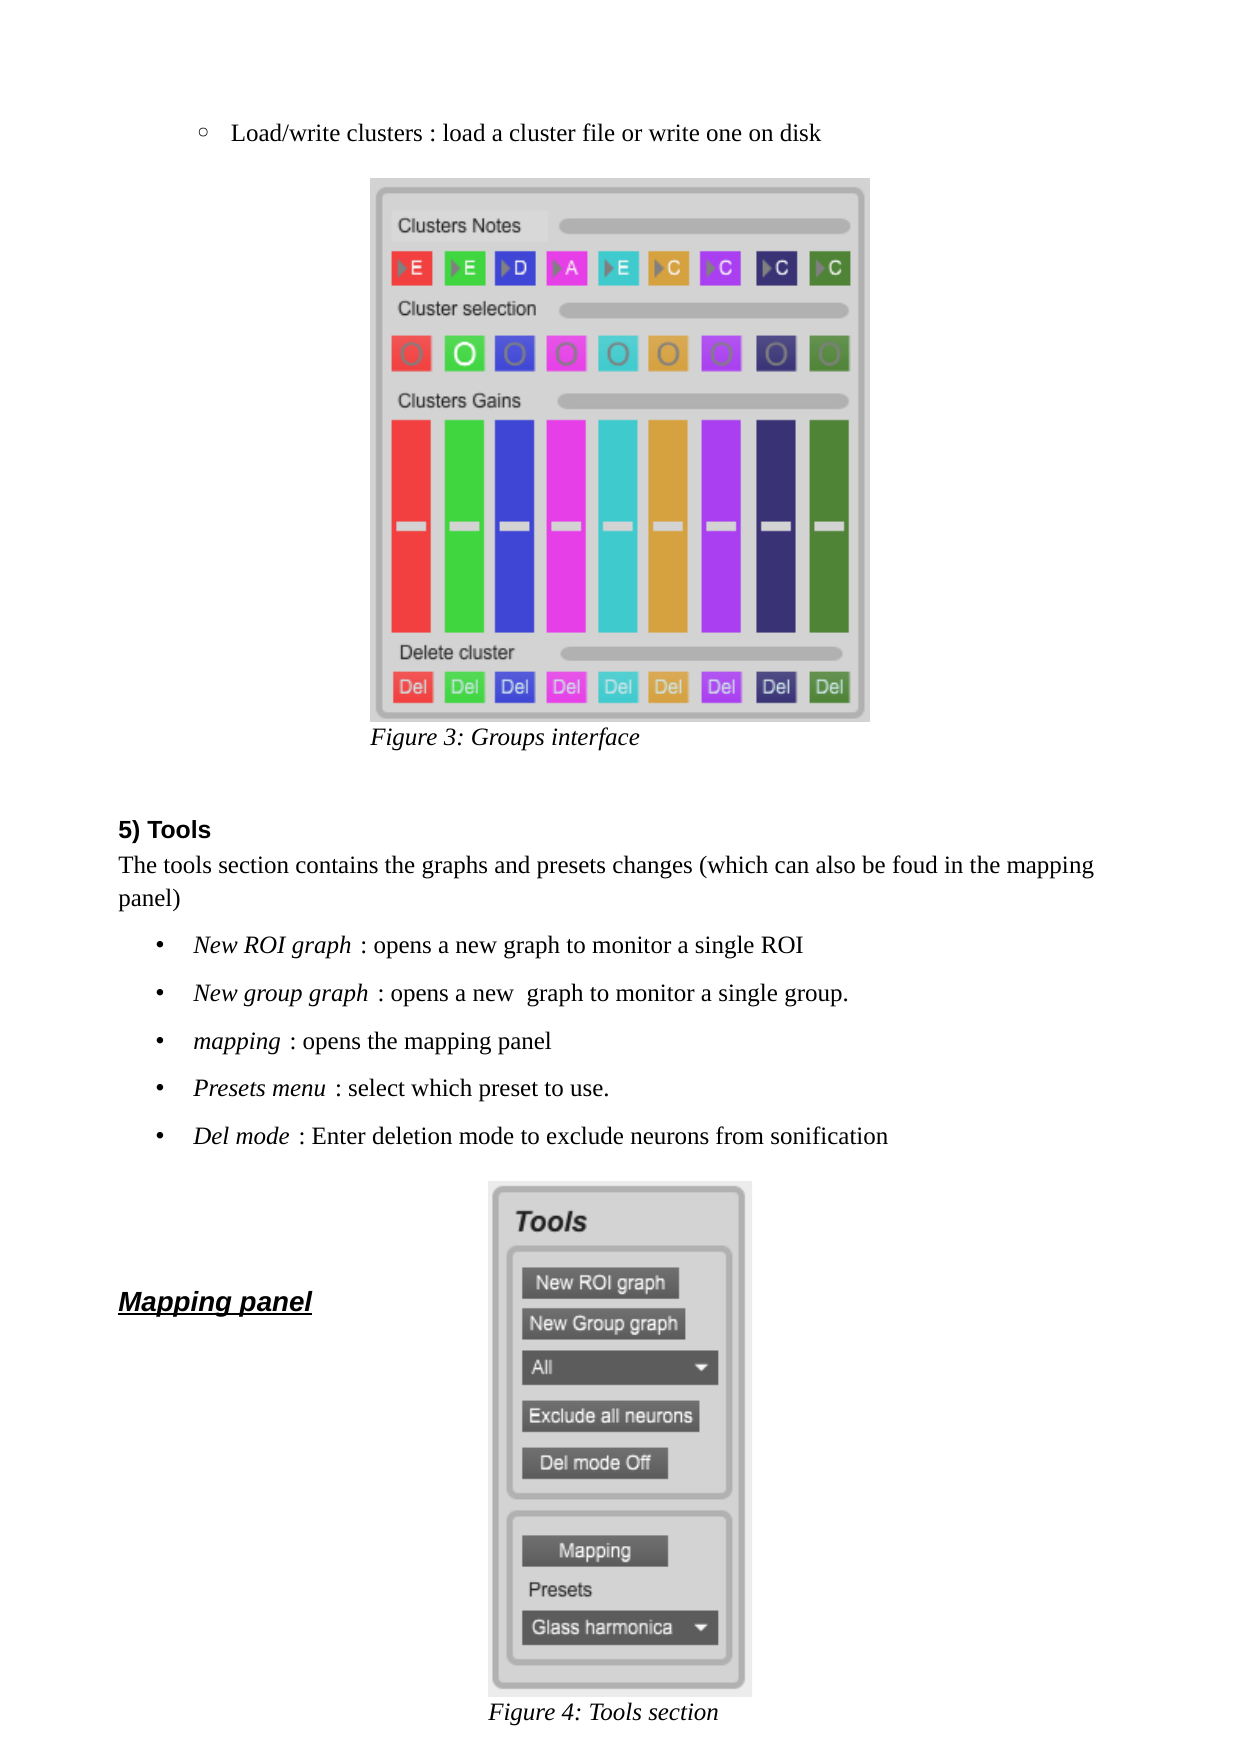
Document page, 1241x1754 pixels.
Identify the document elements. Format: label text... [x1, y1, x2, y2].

text Figure 4: Tools section [488, 1697, 752, 1725]
subtitle Mapping panel [118, 1286, 488, 1317]
subtitle 5) Tools [118, 815, 1122, 844]
text Figure 3: Groups interface [370, 722, 870, 751]
list New ROI graph : opens a new graph to monitor a single ROI [156, 931, 1122, 959]
subtitle [753, 1286, 1122, 1317]
list Load/write clusters : load a cluster file or write one on disk [193, 118, 1122, 147]
list Presets menu : select which preset to use. [156, 1073, 1122, 1102]
list Del mode : Enter deletion mode to exclude neurons from sonification [156, 1121, 1122, 1150]
list mapping : opens the mapping panel [156, 1026, 1122, 1054]
list New group graph : opens a new graph to monitor a single group. [156, 978, 1122, 1007]
picture [370, 178, 870, 722]
picture [488, 1181, 753, 1697]
text The tools section contains the graphs and presets changes (which can also be foud in the mapping panel) [118, 850, 1122, 912]
